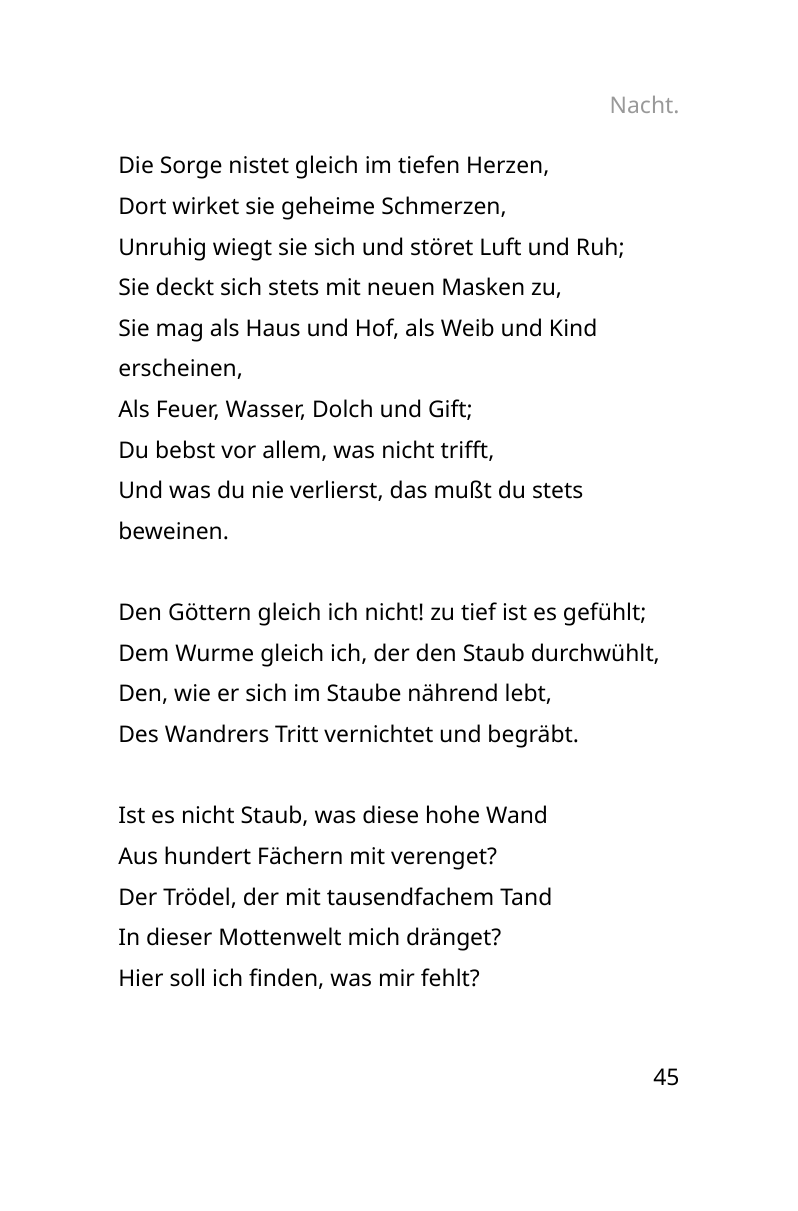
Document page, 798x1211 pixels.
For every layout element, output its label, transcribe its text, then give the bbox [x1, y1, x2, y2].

text Ist es nicht Staub, was diese hohe Wand Aus hundert Fächern mit verenget? Der Trödel, der mit tausendfachem Tand In dieser Mottenwelt mich dränget? Hier soll ich finden, was mir fehlt? [118, 776, 679, 993]
text Die Sorge nistet gleich im tiefen Herzen, Dort wirket sie geheime Schmerzen, Unruhig wiegt sie sich und störet Luft und Ruh; Sie deckt sich stets mit neuen Masken zu, Sie mag als Haus und Hof, als Weib und Kind erscheinen, Als Feuer, Wasser, Dolch und Gift; Du bebst vor allem, was nicht trifft, Und was du nie verlierst, das mußt du stets beweinen. [118, 149, 679, 546]
text Den Göttern gleich ich nicht! zu tief ist es gefühlt; Dem Wurme gleich ich, der den Staub durchwühlt, Den, wie er sich im Staube nährend lebt, Des Wandrers Tritt vernichtet und begräbt. [118, 573, 679, 749]
